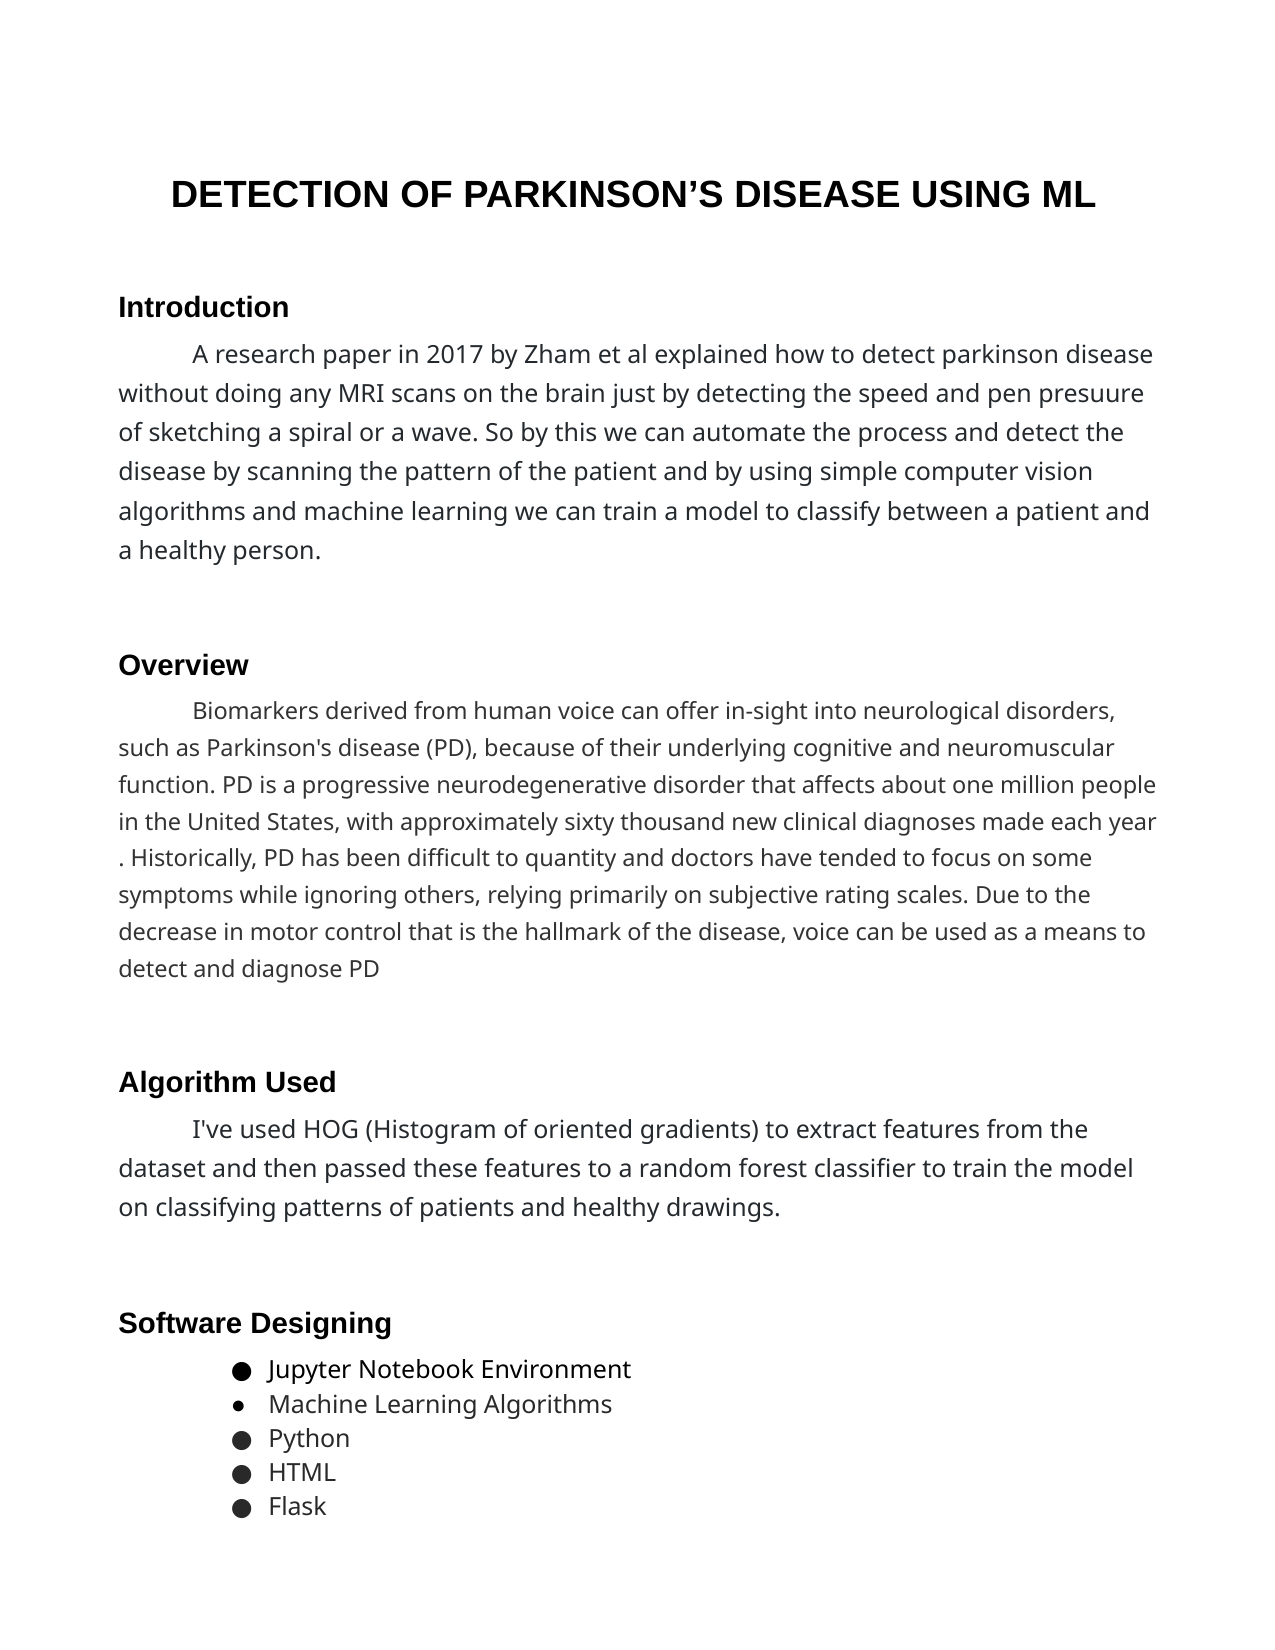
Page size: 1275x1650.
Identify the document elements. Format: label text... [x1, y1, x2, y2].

list Flask [231, 1488, 1157, 1522]
list Machine Learning Algorithms [231, 1386, 1157, 1420]
subtitle Overview [118, 648, 1157, 682]
text Biomarkers derived from human voice can offer in-sight into neurological disorders, such as Parkinson's disease (PD), because of their underlying cognitive and neuromuscular function. PD is a progressive neurodegenerative disorder that affects about one million people in the United States, with approximately sixty thousand new clinical diagnoses made each year . Historically, PD has been difficult to quantity and doctors have tended to focus on some symptoms while ignoring others, relying primarily on subjective rating scales. Due to the decrease in motor control that is the hallmark of the disease, voice can be used as a means to detect and diagnose PD [118, 694, 1157, 984]
subtitle Algorithm Used [118, 1065, 1157, 1099]
list Python [231, 1420, 1157, 1454]
list HTML [231, 1454, 1157, 1488]
text I've used HOG (Histogram of oriented gradients) to extract features from the dataset and then passed these features to a random forest classifier to train the model on classifying patterns of patients and healthy drawings. [118, 1112, 1157, 1224]
subtitle Software Designing [118, 1306, 1157, 1340]
subtitle DETECTION OF PARKINSON’S DISEASE USING ML [118, 172, 1157, 216]
text A research paper in 2017 by Zham et al explained how to detect parkinson disease without doing any MRI scans on the brain just by detecting the speed and pen presuure of sketching a spiral or a wave. So by this we can automate the process and detect the disease by scanning the pattern of the patient and by using simple computer vision algorithms and machine learning we can train a model to classify between a patient and a healthy person. [118, 336, 1157, 566]
subtitle Introduction [118, 290, 1157, 324]
list Jupyter Notebook Environment [231, 1352, 1157, 1386]
